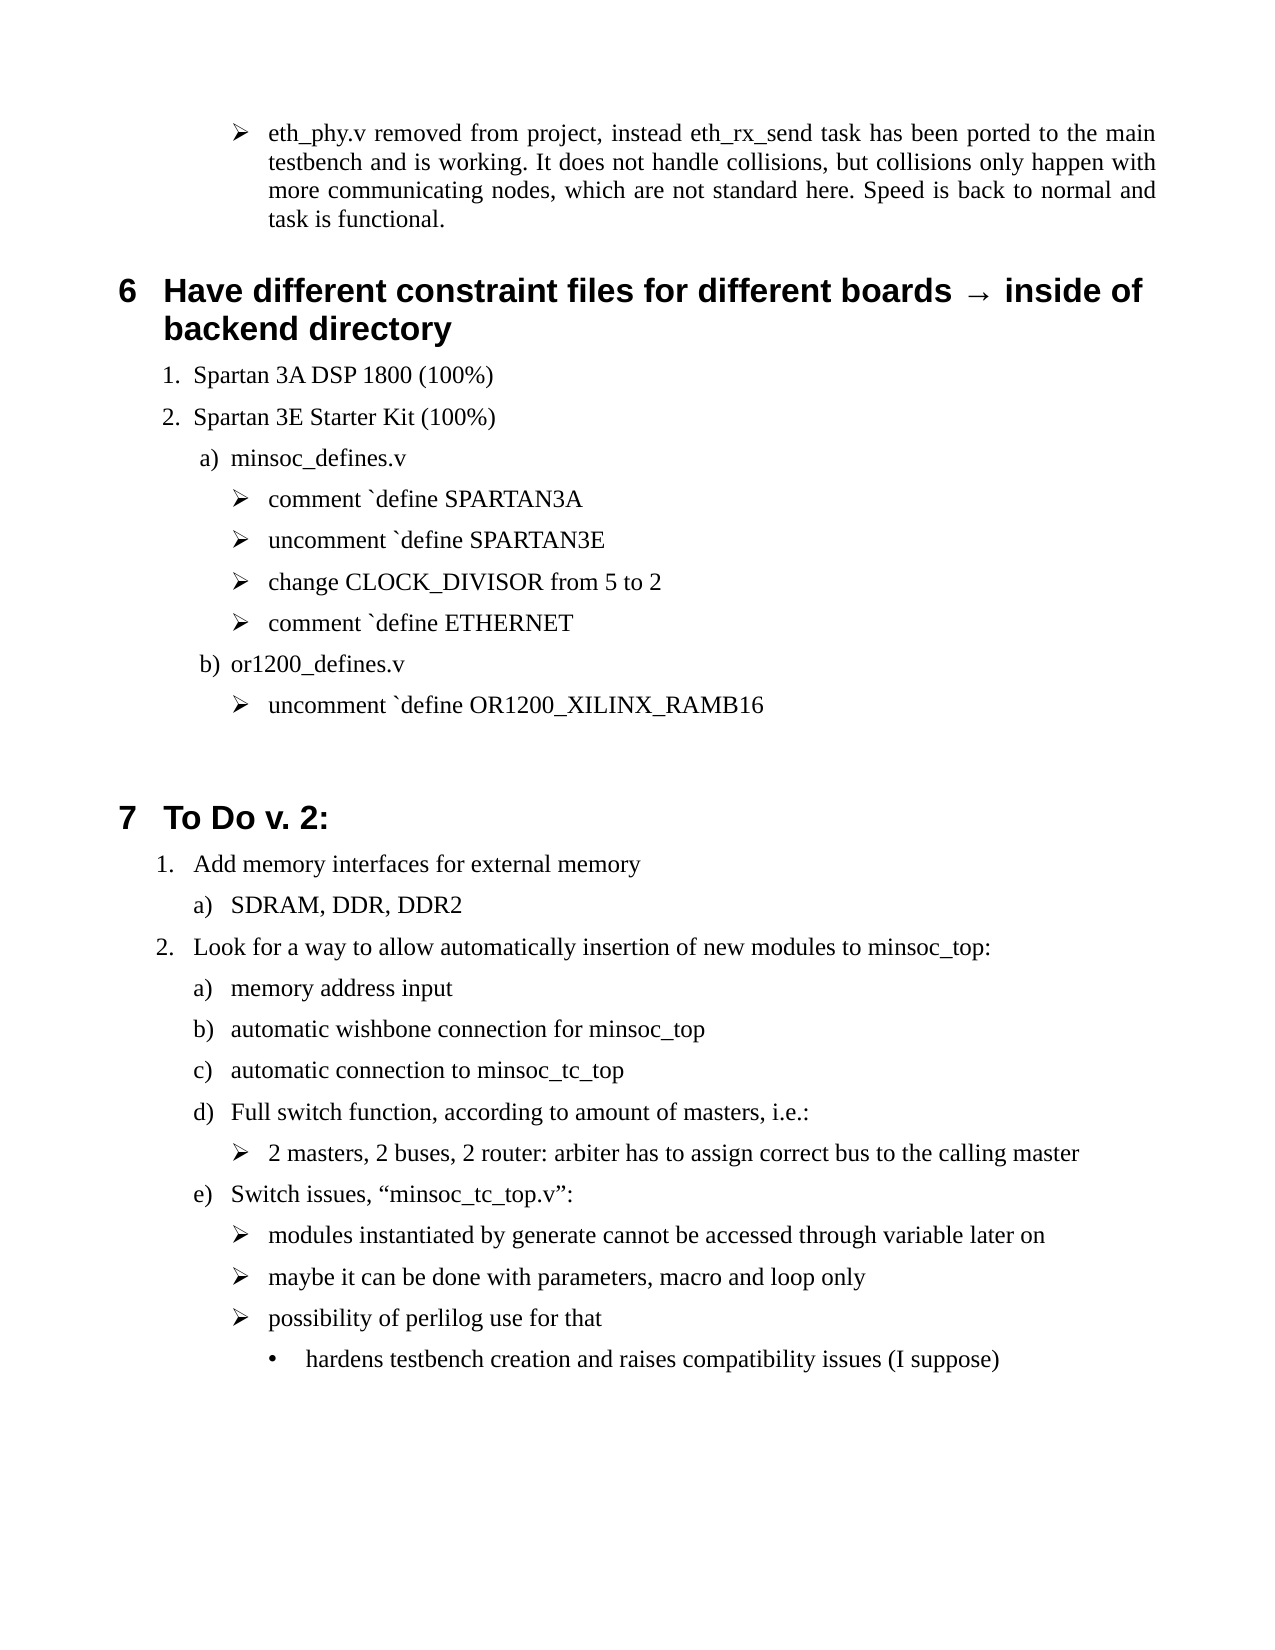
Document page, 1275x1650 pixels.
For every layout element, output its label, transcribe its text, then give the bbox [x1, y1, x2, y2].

subtitle To Do v. 2: [118, 798, 1157, 837]
list comment `define ETHERNET [231, 608, 1157, 637]
list automatic connection to minsoc_tc_top [193, 1055, 1157, 1084]
list or1200_defines.v [193, 649, 1157, 678]
list automatic wishbone connection for minsoc_top [193, 1014, 1157, 1043]
list 2 masters, 2 buses, 2 router: arbiter has to assign correct bus to the calling master [231, 1138, 1157, 1167]
list Switch issues, “minsoc_tc_top.v”: [193, 1179, 1157, 1208]
list eth_phy.v removed from project, instead eth_rx_send task has been ported to the main testbench and is working. It does not handle collisions, but collisions only happen with more communicating nodes, which are not standard here. Speed is back to normal and task is functional. [231, 118, 1157, 233]
list maybe it can be done with parameters, macro and loop only [231, 1262, 1157, 1290]
list modules instantiated by generate cannot be accessed through variable later on [231, 1220, 1157, 1249]
subtitle Have different constraint files for different boards → inside of backend directory [118, 271, 1157, 348]
list Full switch function, according to amount of masters, i.e.: [193, 1097, 1157, 1125]
list possibility of perlilog use for that [231, 1303, 1157, 1332]
list memory address input [193, 973, 1157, 1002]
list uncomment `define OR1200_XILINX_RAMB16 [231, 690, 1157, 719]
list Add memory interfaces for external memory [156, 849, 1157, 878]
list Spartan 3E Starter Kit (100%) [156, 402, 1157, 430]
list uncomment `define SPARTAN3E [231, 525, 1157, 554]
list change CLOCK_DIVISOR from 5 to 2 [231, 567, 1157, 595]
list SDRAM, DDR, DDR2 [193, 890, 1157, 919]
list hardens testbench creation and raises compatibility issues (I suppose) [268, 1344, 1157, 1373]
list Look for a way to allow automatically insertion of new modules to minsoc_top: [156, 932, 1157, 960]
list comment `define SPARTAN3A [231, 484, 1157, 513]
list Spartan 3A DSP 1800 (100%) [156, 360, 1157, 389]
list minsoc_defines.v [193, 443, 1157, 472]
